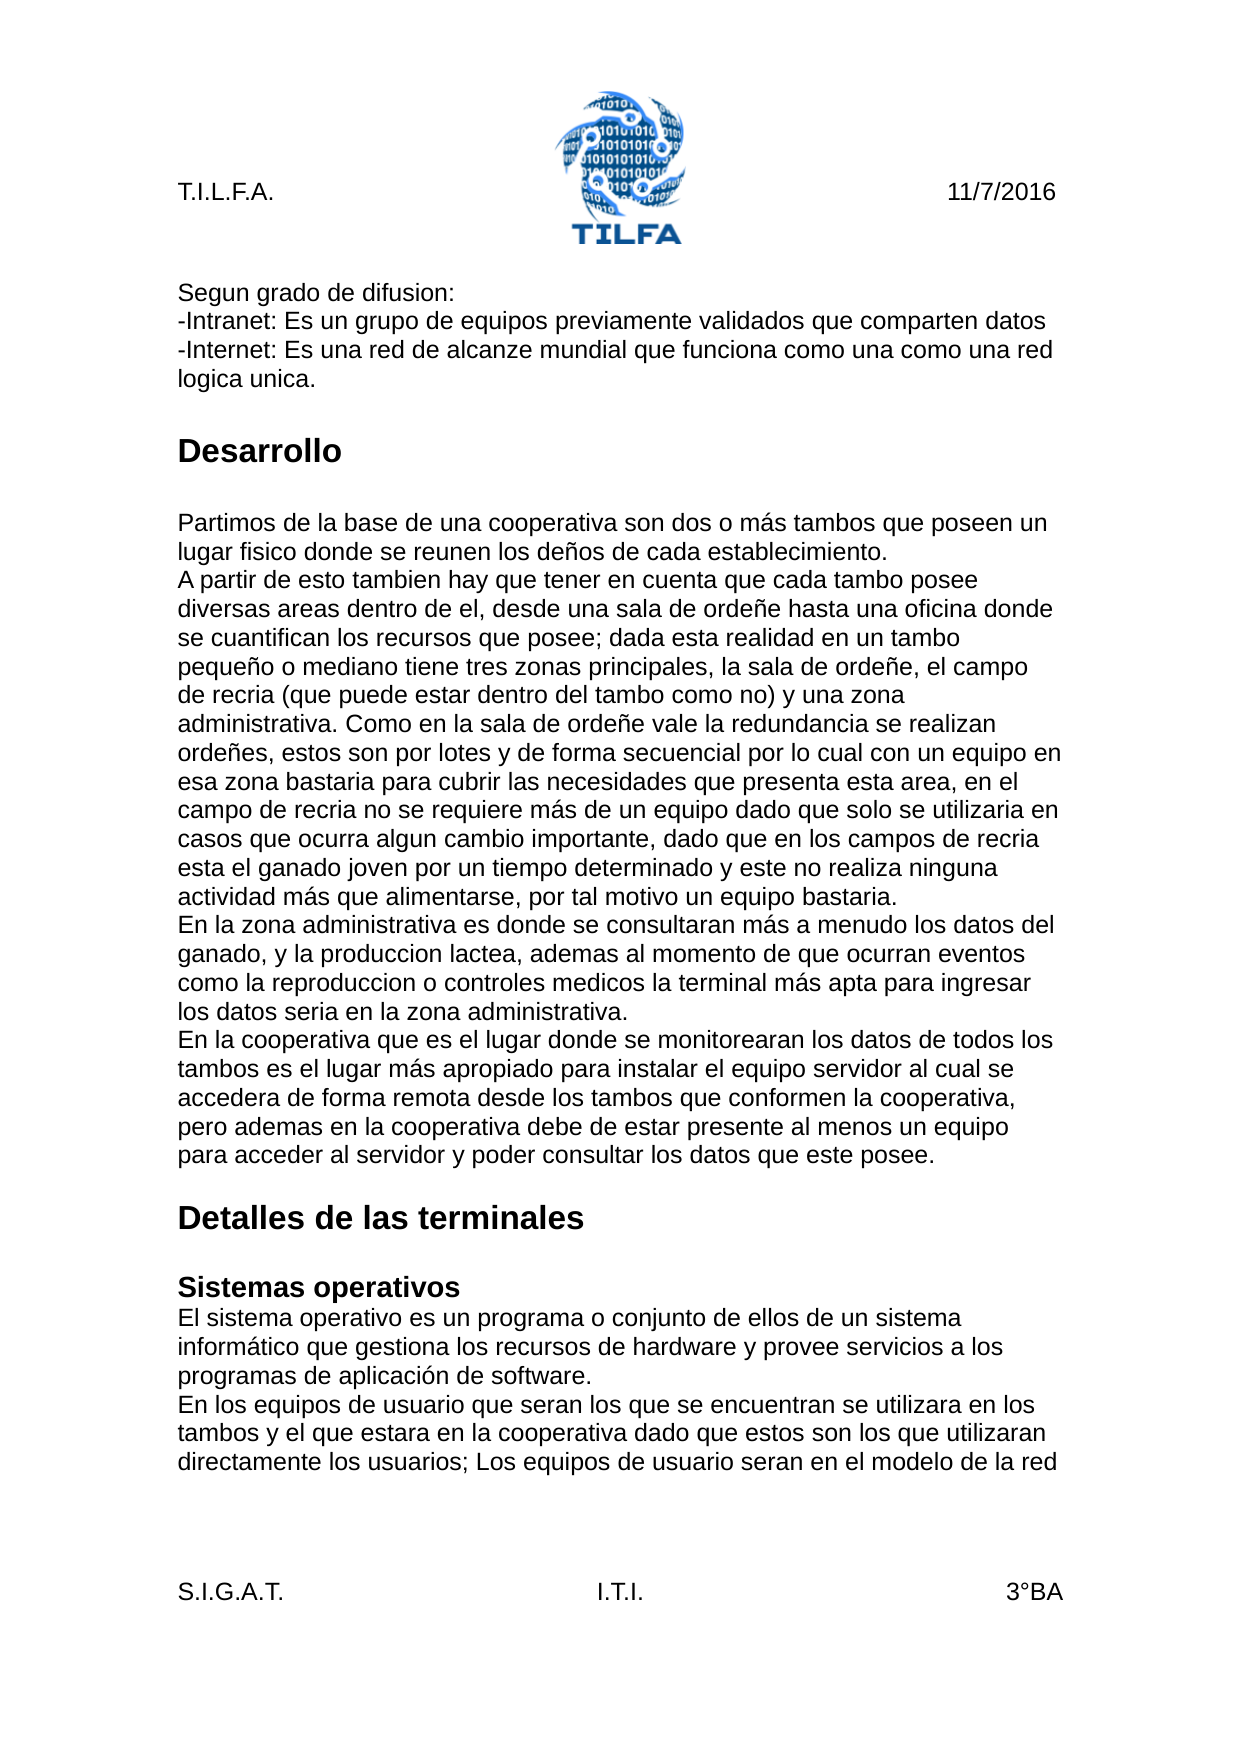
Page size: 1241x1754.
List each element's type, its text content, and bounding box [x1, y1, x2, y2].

text En la zona administrativa es donde se consultaran más a menudo los datos del ganado, y la produccion lactea, ademas al momento de que ocurran eventos como la reproduccion o controles medicos la terminal más apta para ingresar los datos seria en la zona administrativa. [177, 910, 1063, 1025]
text -Internet: Es una red de alcanze mundial que funciona como una como una red logica unica. [177, 335, 1063, 392]
text -Intranet: Es un grupo de equipos previamente validados que comparten datos [177, 306, 1063, 335]
text Desarrollo [177, 431, 1063, 469]
text A partir de esto tambien hay que tener en cuenta que cada tambo posee diversas areas dentro de el, desde una sala de ordeñe hasta una oficina donde se cuantifican los recursos que posee; dada esta realidad en un tambo pequeño o mediano tiene tres zonas principales, la sala de ordeñe, el campo de recria (que puede estar dentro del tambo como no) y una zona administrativa. Como en la sala de ordeñe vale la redundancia se realizan ordeñes, estos son por lotes y de forma secuencial por lo cual con un equipo en esa zona bastaria para cubrir las necesidades que presenta esta area, en el campo de recria no se requiere más de un equipo dado que solo se utilizaria en casos que ocurra algun cambio importante, dado que en los campos de recria esta el ganado joven por un tiempo determinado y este no realiza ninguna actividad más que alimentarse, por tal motivo un equipo bastaria. [177, 565, 1063, 910]
text Sistemas operativos [177, 1270, 1063, 1303]
text En la cooperativa que es el lugar donde se monitorearan los datos de todos los tambos es el lugar más apropiado para instalar el equipo servidor al cual se accedera de forma remota desde los tambos que conformen la cooperativa, pero ademas en la cooperativa debe de estar presente al menos un equipo para acceder al servidor y poder consultar los datos que este posee. [177, 1025, 1063, 1169]
text Detalles de las terminales [177, 1198, 1063, 1236]
text En los equipos de usuario que seran los que se encuentran se utilizara en los tambos y el que estara en la cooperativa dado que estos son los que utilizaran directamente los usuarios; Los equipos de usuario seran en el modelo de la red [177, 1389, 1063, 1476]
text Partimos de la base de una cooperativa son dos o más tambos que poseen un lugar fisico donde se reunen los deños de cada establecimiento. [177, 508, 1063, 565]
text Segun grado de difusion: [177, 277, 1063, 306]
text El sistema operativo es un programa o conjunto de ellos de un sistema informático que gestiona los recursos de hardware y provee servicios a los programas de aplicación de software. [177, 1303, 1063, 1389]
picture [554, 91, 687, 244]
